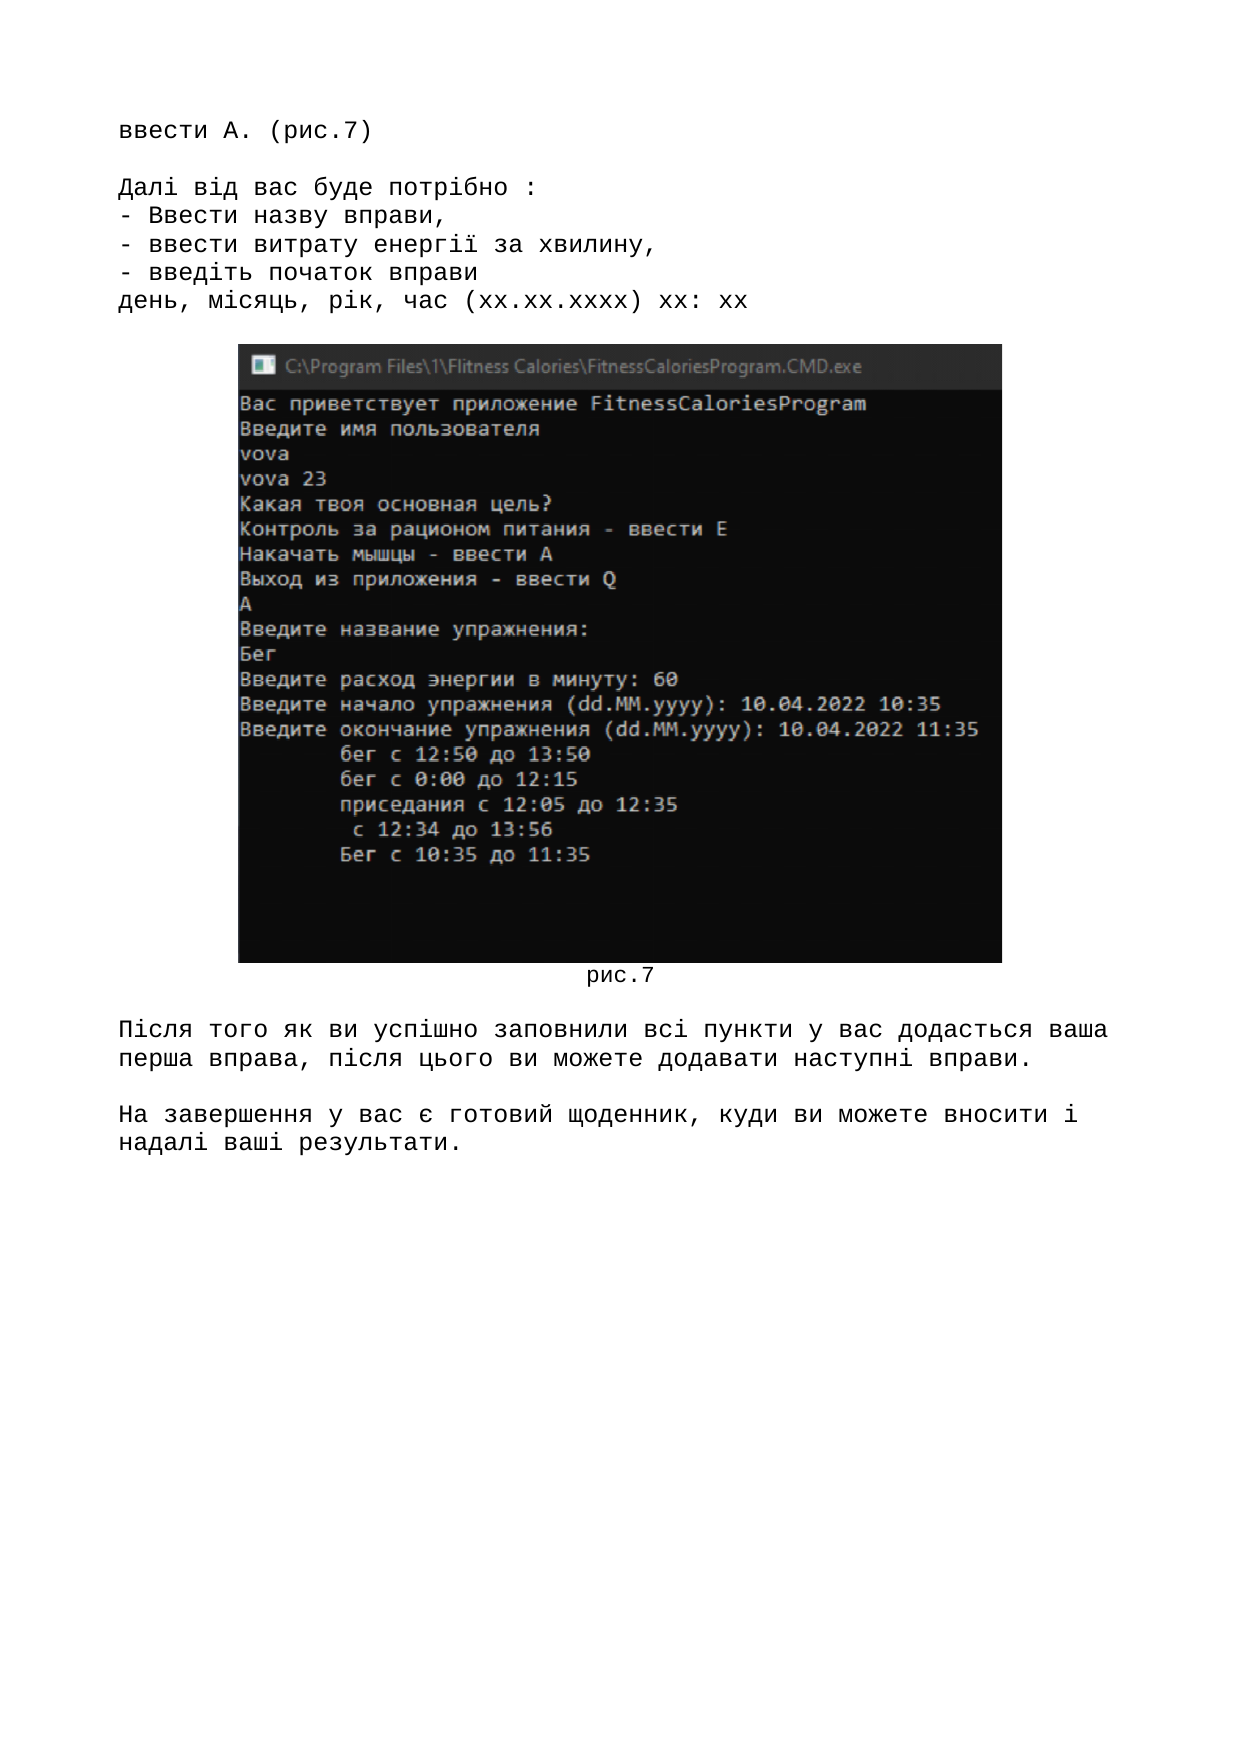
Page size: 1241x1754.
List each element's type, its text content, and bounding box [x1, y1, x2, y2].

text - Ввести назву вправи, [118, 203, 1122, 231]
text Після того як ви успішно заповнили всі пункти у вас додасться ваша перша вправа, після цього ви можете додавати наступні вправи. [118, 1017, 1122, 1073]
text день, місяць, рік, час (хх.хх.хххх) хх: хх [118, 288, 1122, 316]
text рис.7 [118, 963, 1122, 989]
text - ввести витрату енергії за хвилину, [118, 231, 1122, 259]
text Далі від вас буде потрібно : [118, 174, 1122, 203]
text На завершення у вас є готовий щоденник, куди ви можете вносити і надалі ваші результати. [118, 1102, 1122, 1158]
text - ввести A. (рис.7) [118, 118, 1122, 146]
text - введіть початок вправи [118, 259, 1122, 288]
